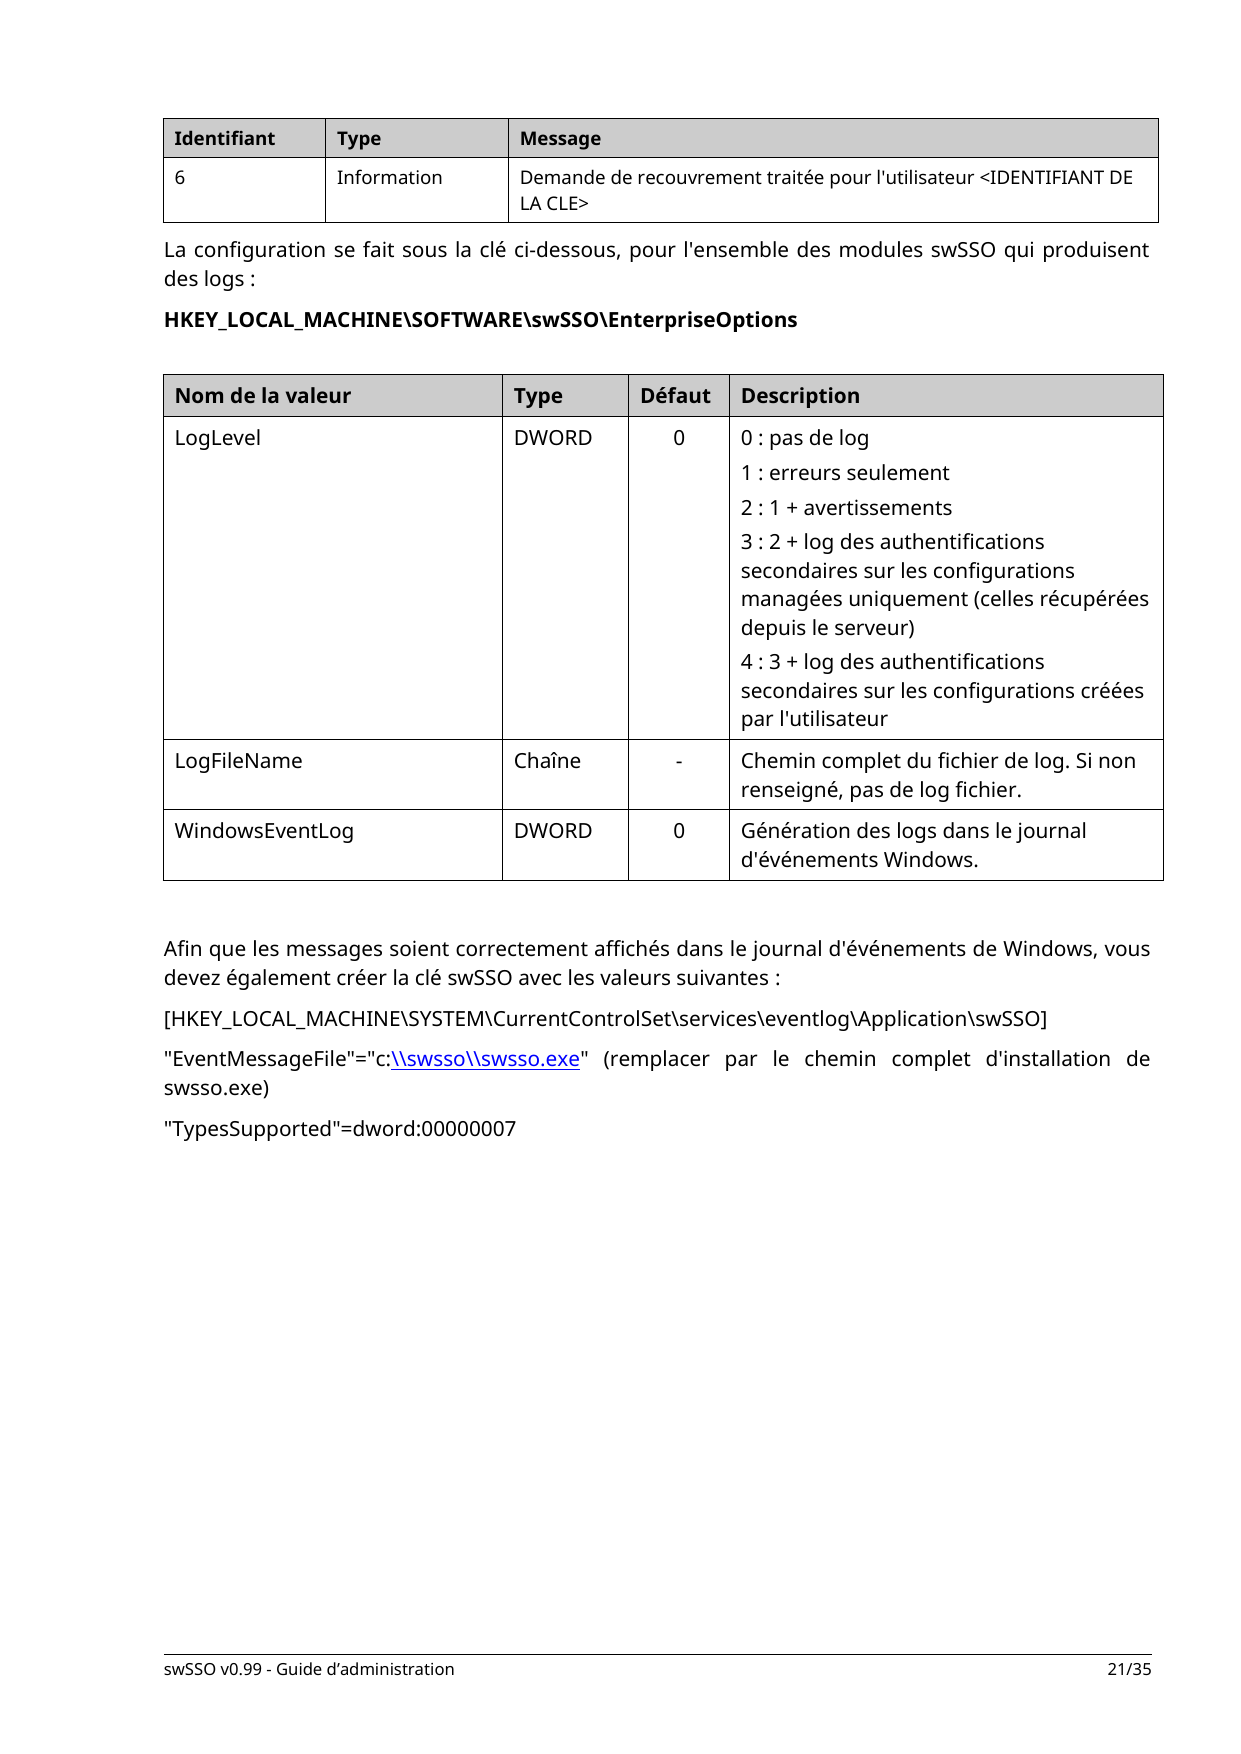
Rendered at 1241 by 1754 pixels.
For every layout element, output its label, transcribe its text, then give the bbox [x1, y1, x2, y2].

text "EventMessageFile"="c:\\swsso\\swsso.exe" (remplacer par le chemin complet d'installation de swsso.exe) [164, 1044, 1152, 1101]
table_cell 0 : pas de log 1 : erreurs seulement 2 : 1 + avertissements 3 : 2 + log des authentifications secondaires sur les configurations managées uniquement (celles récupérées depuis le serveur) 4 : 3 + log des authentifications secondaires sur les configurations créées par l'utilisateur [730, 417, 1163, 739]
text HKEY_LOCAL_MACHINE\SOFTWARE\swSSO\EnterpriseOptions [164, 305, 1152, 333]
table_header Type [503, 375, 628, 416]
table_header Nom de la valeur [164, 375, 502, 416]
table_cell DWORD [503, 810, 628, 880]
table_cell Chaîne [503, 740, 628, 809]
text [HKEY_LOCAL_MACHINE\SYSTEM\CurrentControlSet\services\eventlog\Application\swSSO] [164, 1004, 1152, 1032]
table_cell WindowsEventLog [164, 810, 502, 880]
table_cell LogLevel [164, 417, 502, 739]
table_header Identifiant [164, 119, 325, 157]
table_cell Information [326, 158, 508, 222]
table_cell 6 [164, 158, 325, 222]
table_cell DWORD [503, 417, 628, 739]
table_header Défaut [629, 375, 729, 416]
text Afin que les messages soient correctement affichés dans le journal d'événements de Windows, vous devez également créer la clé swSSO avec les valeurs suivantes : [164, 934, 1152, 991]
table_header Description [730, 375, 1163, 416]
table_cell Chemin complet du fichier de log. Si non renseigné, pas de log fichier. [730, 740, 1163, 809]
text "TypesSupported"=dword:00000007 [164, 1114, 1152, 1142]
table_cell LogFileName [164, 740, 502, 809]
table_cell Génération des logs dans le journal d'événements Windows. [730, 810, 1163, 880]
table_cell 0 [629, 810, 729, 880]
text La configuration se fait sous la clé ci-dessous, pour l'ensemble des modules swSSO qui produisent des logs : [164, 235, 1152, 292]
table_header Message [509, 119, 1158, 157]
table_header Type [326, 119, 508, 157]
table_cell Demande de recouvrement traitée pour l'utilisateur <IDENTIFIANT DE LA CLE> [509, 158, 1158, 222]
table_cell - [629, 740, 729, 809]
table_cell 0 [629, 417, 729, 739]
